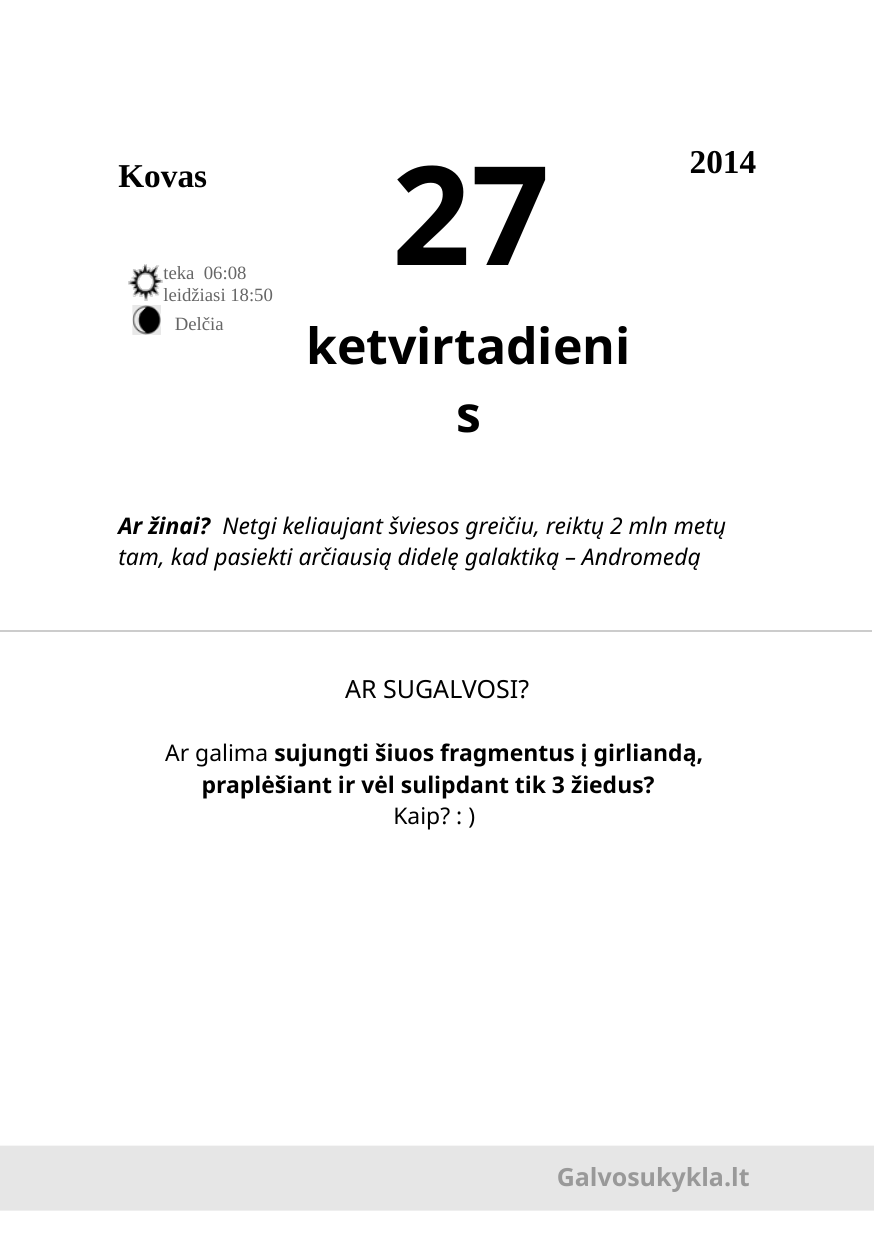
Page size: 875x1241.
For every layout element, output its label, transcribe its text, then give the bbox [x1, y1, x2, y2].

table_header 2014 [638, 118, 756, 448]
text AR SUGALVOSI? [118, 672, 756, 706]
text Ar žinai? Netgi keliaujant šviesos greičiu, reiktų 2 mln metų tam, kad pasiekti arčiausią didelę galaktiką – Andromedą [118, 510, 756, 573]
table_header Kovas teka 06:08 leidžiasi 18:50 Delčia [118, 118, 298, 448]
table_header 27 ketvirtadienis [299, 118, 638, 448]
text Ar galima sujungti šiuos fragmentus į girliandą, praplėšiant ir vėl sulipdant tik 3 žiedus? Kaip? : ) [118, 737, 756, 831]
